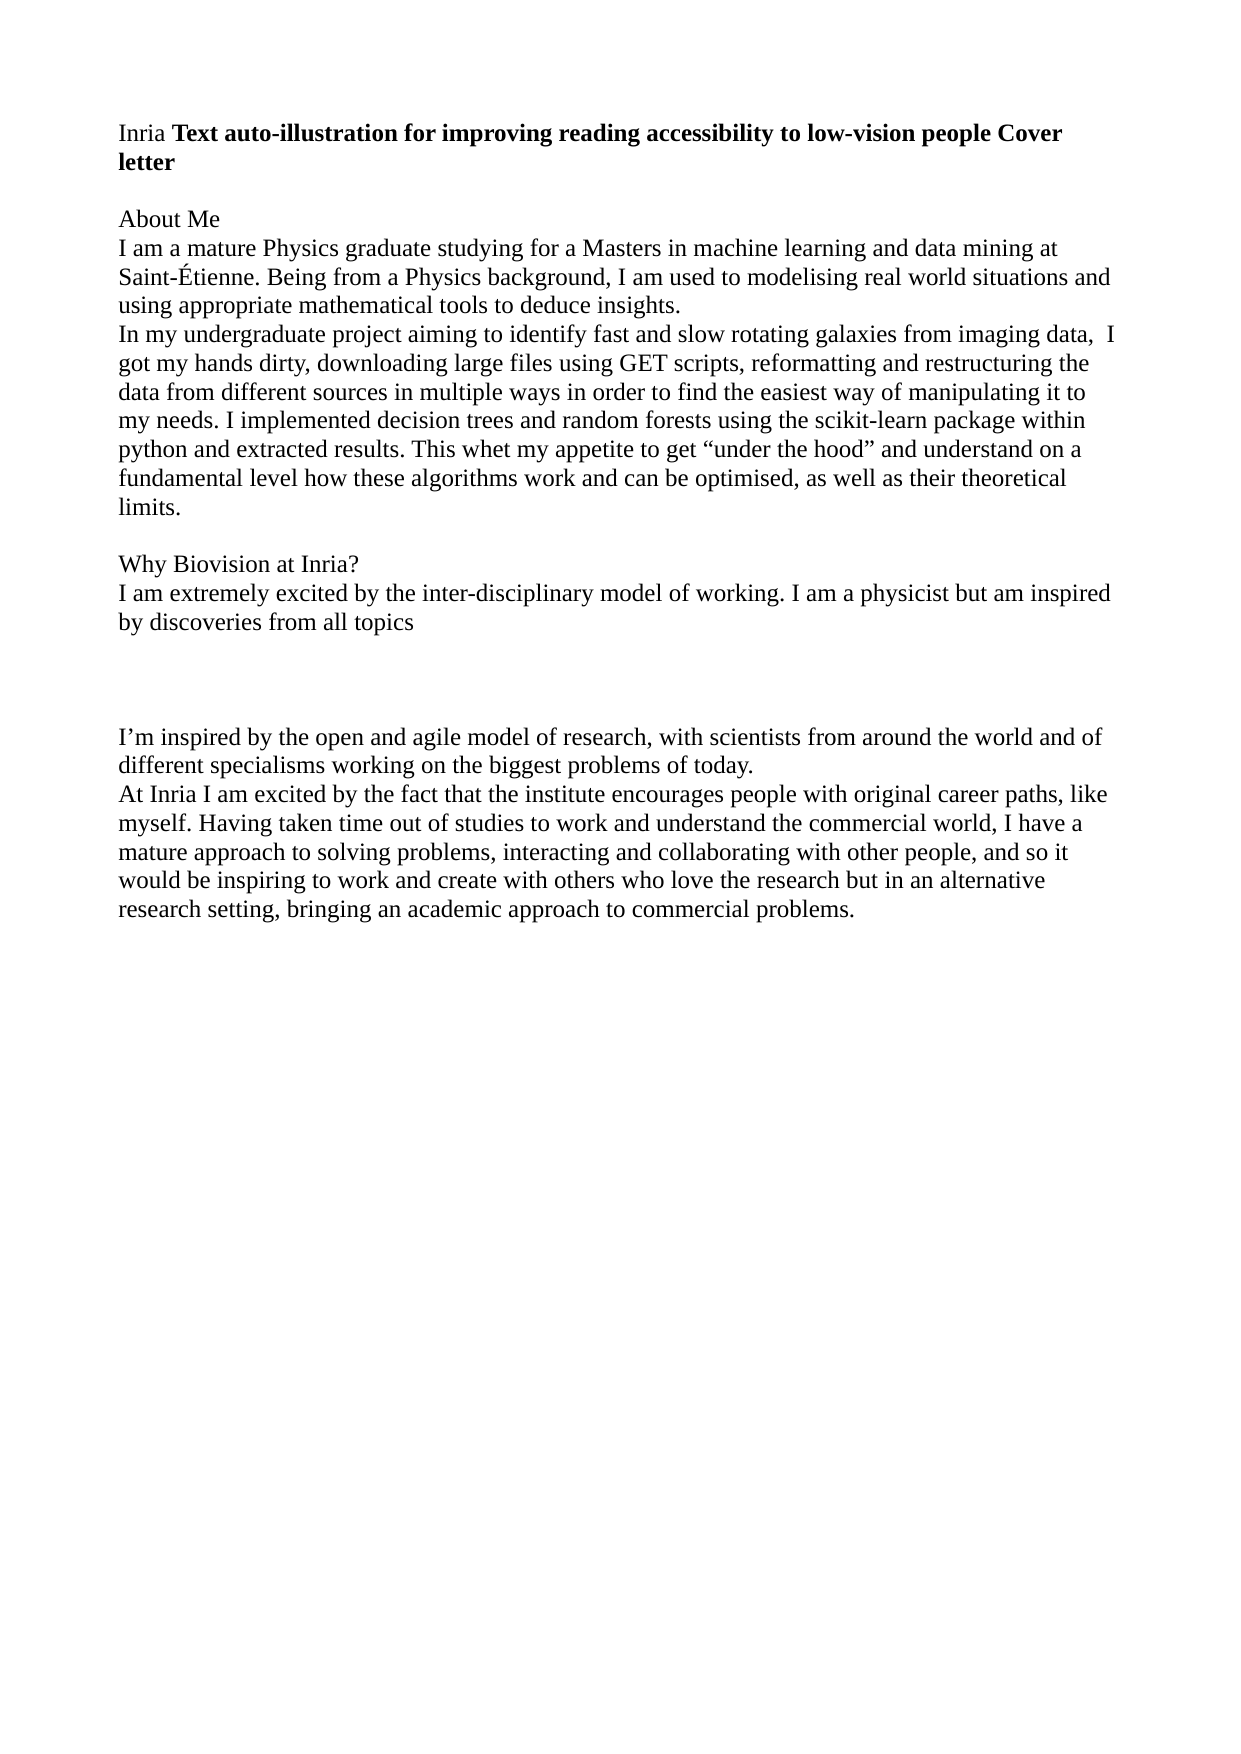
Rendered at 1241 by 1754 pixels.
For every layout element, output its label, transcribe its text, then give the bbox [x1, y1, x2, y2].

text I am extremely excited by the inter-disciplinary model of working. I am a physicist but am inspired by discoveries from all topics [118, 578, 1122, 636]
text About Me [118, 204, 1122, 233]
text Inria Text auto-illustration for improving reading accessibility to low-vision people Cover letter [118, 118, 1122, 176]
text Why Biovision at Inria? [118, 549, 1122, 578]
text At Inria I am excited by the fact that the institute encourages people with original career paths, like myself. Having taken time out of studies to work and understand the commercial world, I have a mature approach to solving problems, interacting and collaborating with other people, and so it would be inspiring to work and create with others who love the research but in an alternative research setting, bringing an academic approach to commercial problems. [118, 779, 1122, 923]
text I am a mature Physics graduate studying for a Masters in machine learning and data mining at Saint-Étienne. Being from a Physics background, I am used to modelising real world situations and using appropriate mathematical tools to deduce insights. [118, 233, 1122, 319]
text In my undergraduate project aiming to identify fast and slow rotating galaxies from imaging data, I got my hands dirty, downloading large files using GET scripts, reformatting and restructuring the data from different sources in multiple ways in order to find the easiest way of manipulating it to my needs. I implemented decision trees and random forests using the scikit-learn package within python and extracted results. This whet my appetite to get “under the hood” and understand on a fundamental level how these algorithms work and can be optimised, as well as their theoretical limits. [118, 319, 1122, 521]
text I’m inspired by the open and agile model of research, with scientists from around the world and of different specialisms working on the biggest problems of today. [118, 722, 1122, 779]
